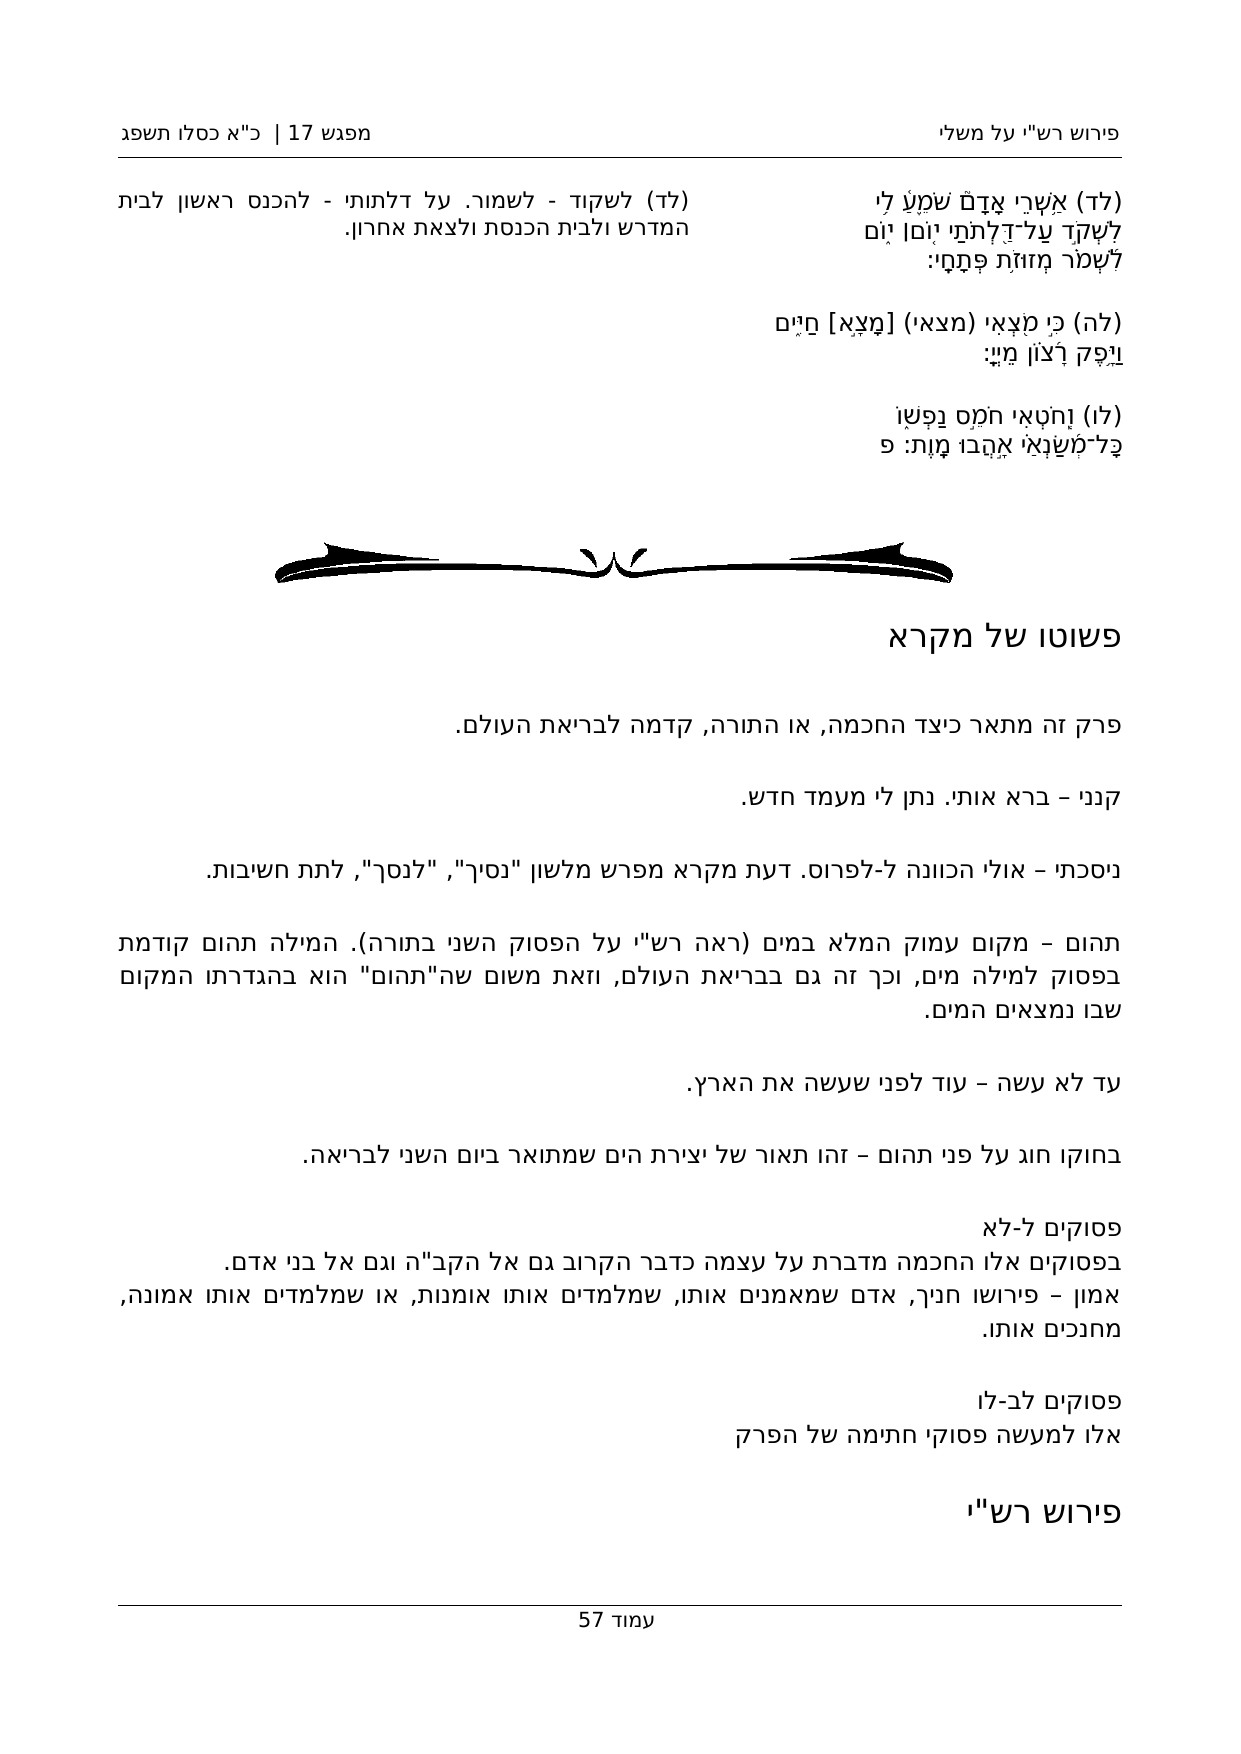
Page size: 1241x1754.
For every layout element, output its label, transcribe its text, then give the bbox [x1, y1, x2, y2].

text פסוקים ל-לא [118, 1213, 1122, 1242]
text פסוקים לב-לו [118, 1387, 1122, 1416]
table_cell [118, 309, 690, 401]
table_cell [690, 309, 709, 401]
table_cell (לו) וְֽ֭חֹטְאִי חֹמֵ֣ס נַפְשׁ֑וֹ כָּל־מְ֝שַׂנְאַ֗י אָ֣הֲבוּ מָֽוֶת: פ [709, 401, 1123, 493]
table_cell (לד) לשקוד - לשמור. על דלתותי - להכנס ראשון לבית המדרש ולבית הכנסת ולצאת אחרון. [118, 187, 690, 308]
text עד לא עשה – עוד לפני שעשה את הארץ. [118, 1068, 1122, 1097]
text אמון – פירושו חניך, אדם שמאמנים אותו, שמלמדים אותו אומנות, או שמלמדים אותו אמונה, מחנכים אותו. [118, 1280, 1122, 1343]
table_cell (לד) אַ֥שְֽׁרֵי אָדָם֘ שֹׁמֵ֪עַ֫ לִ֥י לִשְׁקֹ֣ד עַל־דַּ֭לְתֹתַי י֤וֹם׀ י֑וֹם לִ֝שְׁמֹ֗ר מְזוּזֹ֥ת פְּתָחָֽי: [709, 187, 1123, 308]
text פרק זה מתאר כיצד החכמה, או התורה, קדמה לבריאת העולם. [118, 710, 1122, 739]
table_cell [690, 187, 709, 308]
table_cell [690, 401, 709, 493]
table_cell [118, 401, 690, 493]
text קנני – ברא אותי. נתן לי מעמד חדש. [118, 783, 1122, 812]
picture [272, 539, 954, 589]
text אלו למעשה פסוקי חתימה של הפרק [118, 1420, 1122, 1449]
text תהום – מקום עמוק המלא במים (ראה רש"י על הפסוק השני בתורה). המילה תהום קודמת בפסוק למילה מים, וכך זה גם בבריאת העולם, וזאת משום שה"תהום" הוא בהגדרתו המקום שבו נמצאים המים. [118, 928, 1122, 1024]
text בפסוקים אלו החכמה מדברת על עצמה כדבר הקרוב גם אל הקב"ה וגם אל בני אדם. [118, 1247, 1122, 1276]
text פירוש רש"י [118, 1493, 1122, 1532]
text בחוקו חוג על פני תהום – זהו תאור של יצירת הים שמתואר ביום השני לבריאה. [118, 1141, 1122, 1170]
text ניסכתי – אולי הכוונה ל-לפרוס. דעת מקרא מפרש מלשון "נסיך", "לנסך", לתת חשיבות. [118, 855, 1122, 884]
table_cell (לה) כִּ֣י מֹ֭צְאִי (מצאי) [מָצָ֣א] חַיִּ֑ים וַיָּ֥פֶק רָ֝צ֗וֹן מֵיְיָֽ: [709, 309, 1123, 401]
text פשוטו של מקרא [118, 617, 1122, 656]
